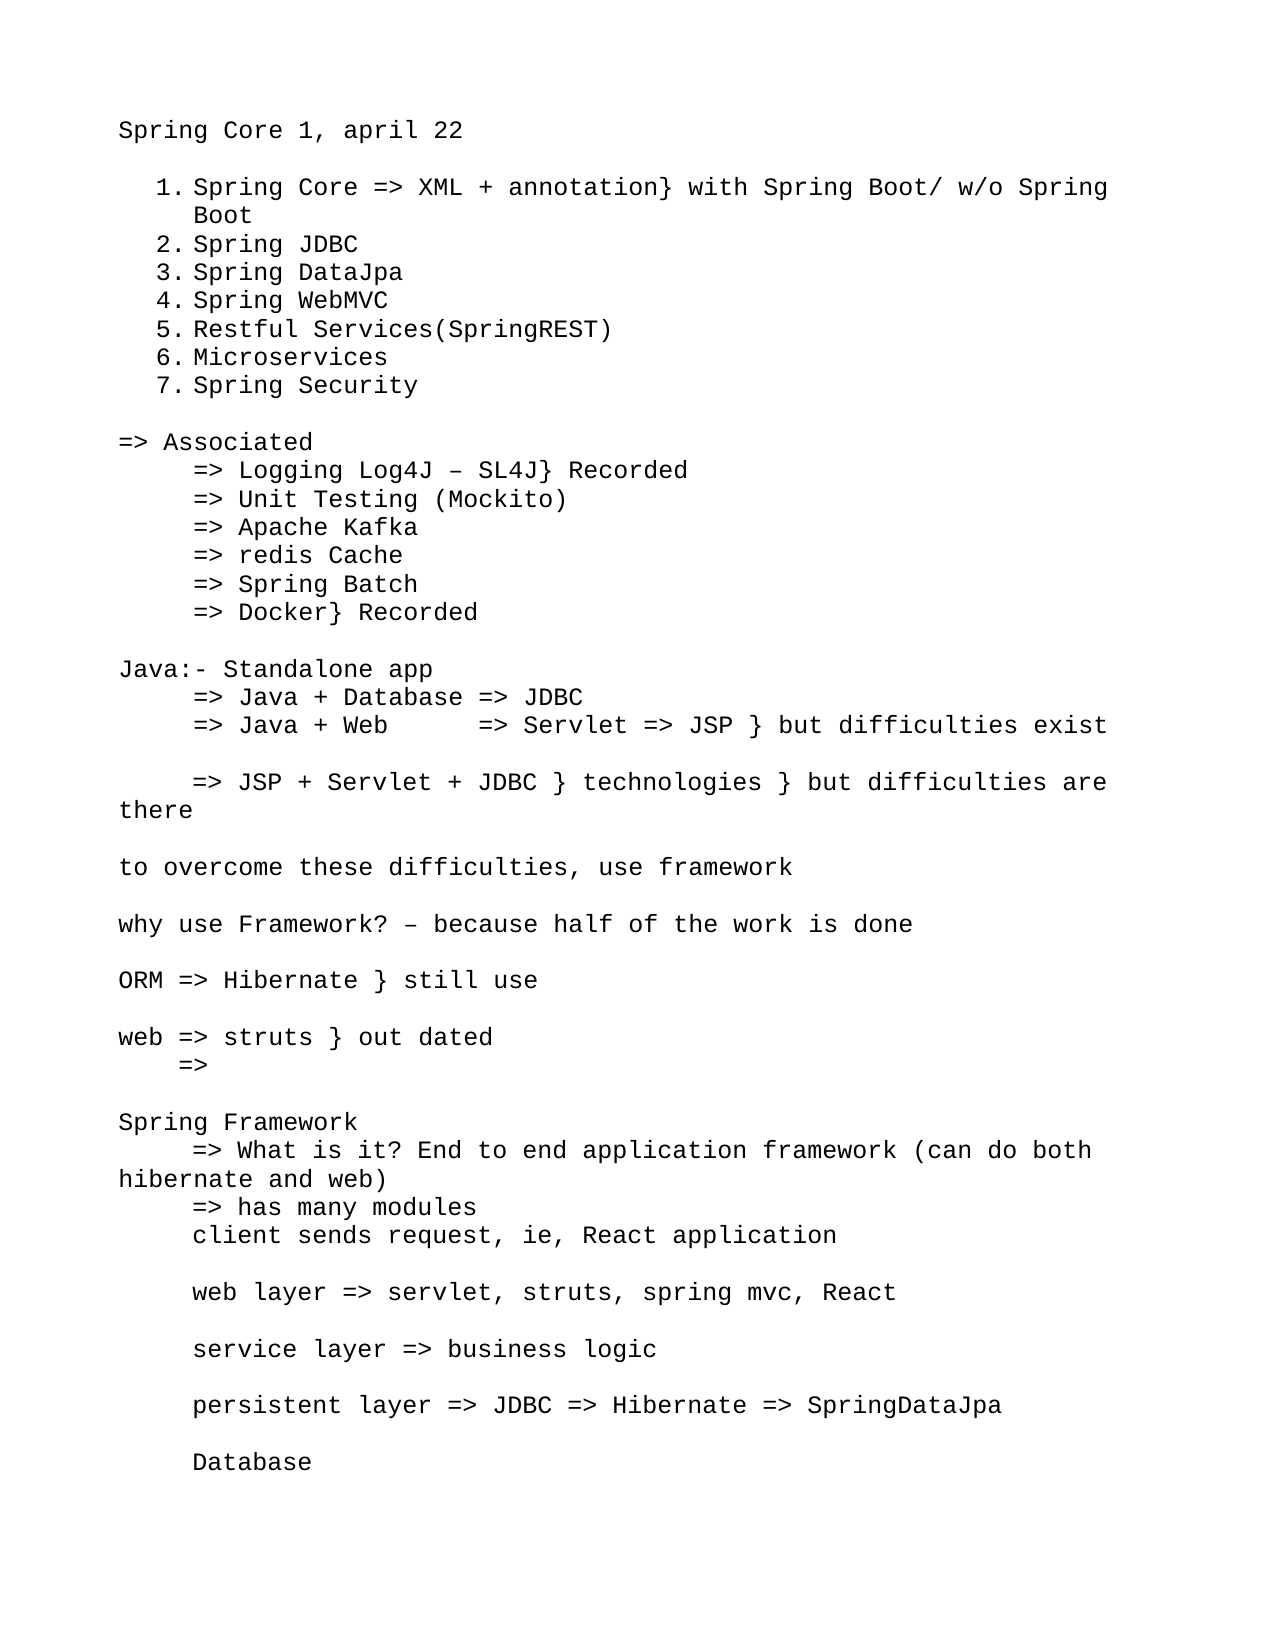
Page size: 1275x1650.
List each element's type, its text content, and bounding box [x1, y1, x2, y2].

text web => struts } out dated [118, 1025, 1157, 1053]
text => Logging Log4J – SL4J} Recorded [118, 458, 1157, 486]
text client sends request, ie, React application [118, 1223, 1157, 1251]
text => Docker} Recorded [118, 600, 1157, 628]
text => Java + Web => Servlet => JSP } but difficulties exist [118, 713, 1157, 741]
text => redis Cache [118, 543, 1157, 571]
list Spring Core => XML + annotation} with Spring Boot/ w/o Spring Boot [156, 175, 1157, 231]
text => Apache Kafka [118, 515, 1157, 543]
text ORM => Hibernate } still use [118, 968, 1157, 996]
text why use Framework? – because half of the work is done [118, 911, 1157, 940]
list Microservices [156, 345, 1157, 373]
text => Java + Database => JDBC [118, 685, 1157, 713]
text => What is it? End to end application framework (can do both hibernate and web) [118, 1138, 1157, 1195]
list Spring Security [156, 373, 1157, 401]
text => JSP + Servlet + JDBC } technologies } but difficulties are there [118, 770, 1157, 826]
list Spring JDBC [156, 231, 1157, 260]
text Java:- Standalone app [118, 656, 1157, 685]
text Database [118, 1450, 1157, 1478]
text web layer => servlet, struts, spring mvc, React [118, 1280, 1157, 1308]
text => has many modules [118, 1195, 1157, 1223]
text Spring Framework [118, 1110, 1157, 1138]
text => Associated [118, 430, 1157, 458]
text Spring Core 1, april 22 [118, 118, 1157, 146]
list Spring DataJpa [156, 260, 1157, 288]
text persistent layer => JDBC => Hibernate => SpringDataJpa [118, 1393, 1157, 1421]
text service layer => business logic [118, 1336, 1157, 1365]
text => Unit Testing (Mockito) [118, 486, 1157, 515]
list Spring WebMVC [156, 288, 1157, 316]
list Restful Services(SpringREST) [156, 316, 1157, 345]
text => Spring Batch [118, 571, 1157, 600]
text to overcome these difficulties, use framework [118, 855, 1157, 883]
text => [118, 1053, 1157, 1081]
